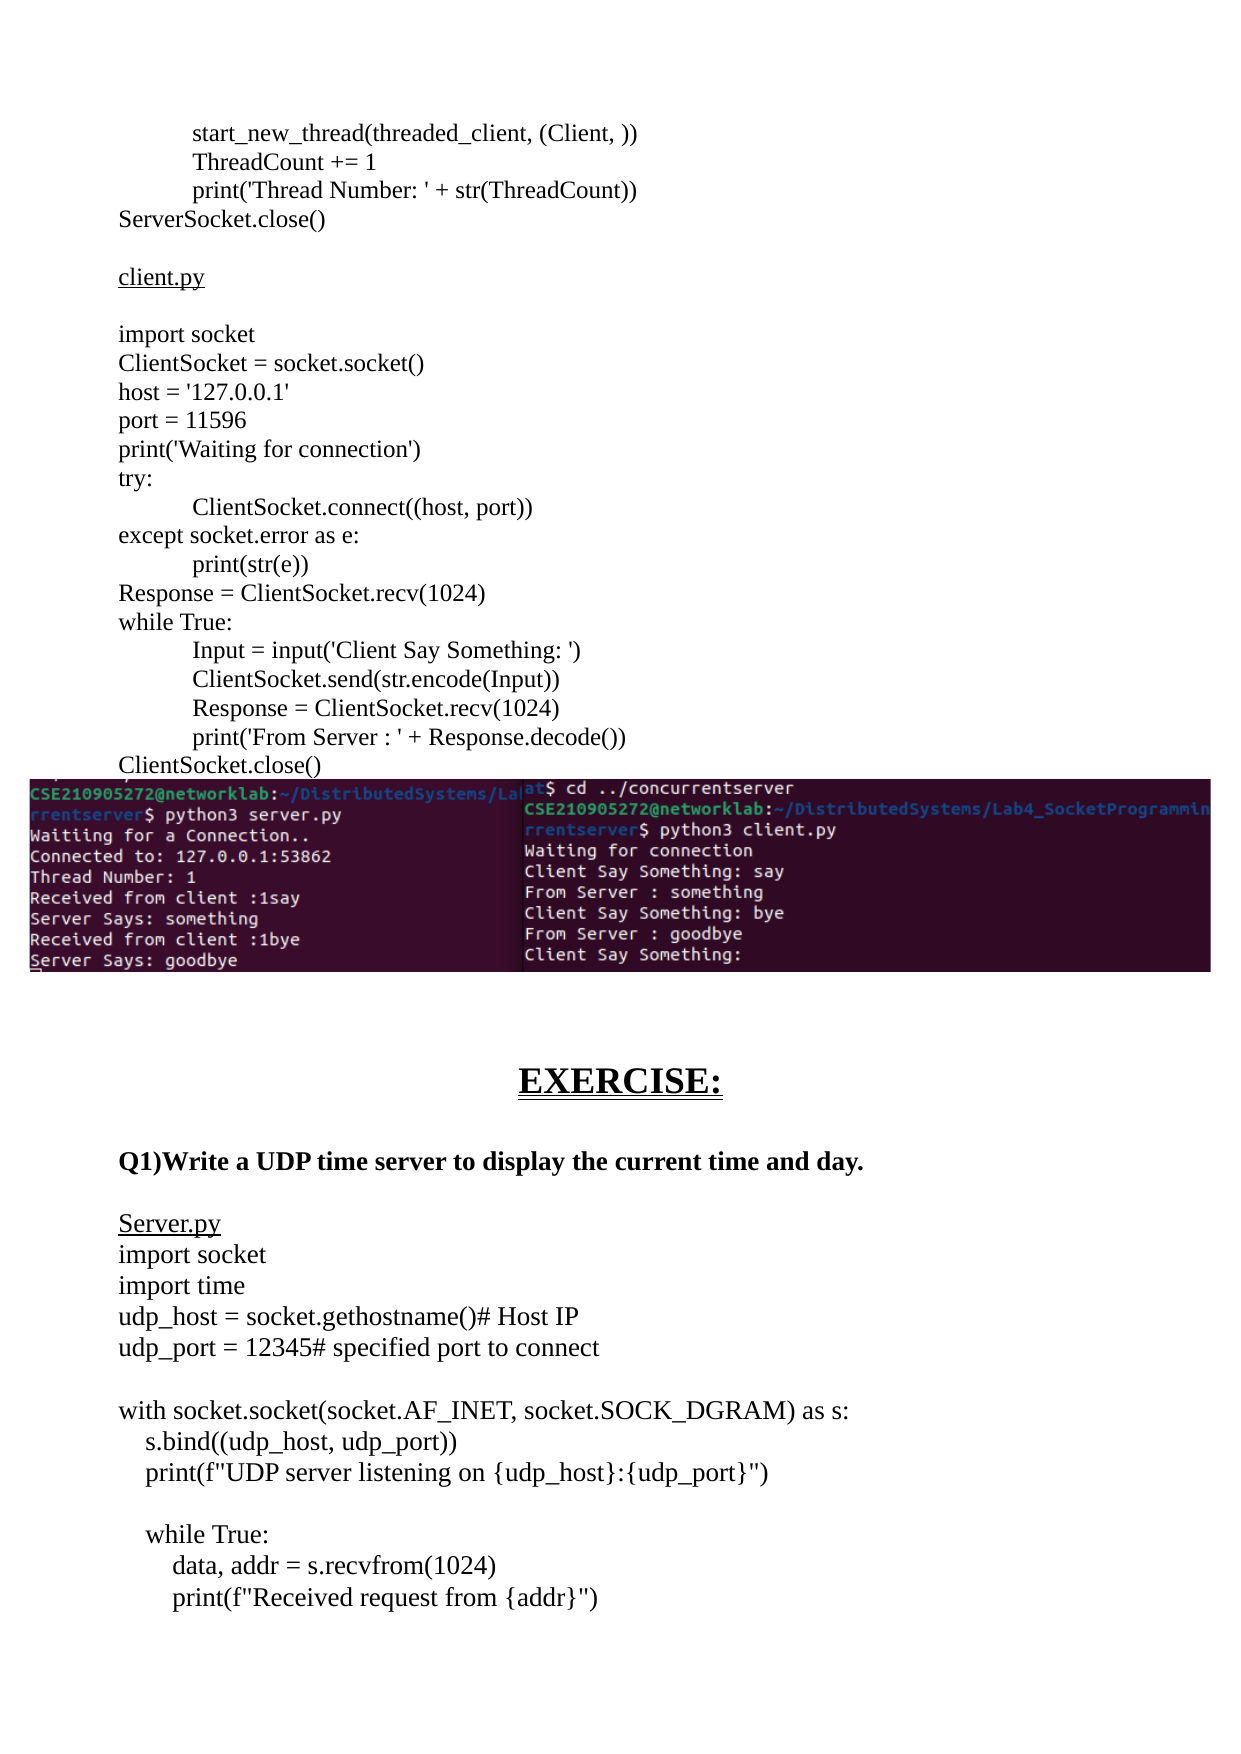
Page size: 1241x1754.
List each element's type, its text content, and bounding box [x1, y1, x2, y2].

text port = 11596 [118, 406, 1122, 434]
text while True: [118, 1518, 1122, 1549]
text import time [118, 1269, 1122, 1300]
text Input = input('Client Say Something: ') [118, 636, 1122, 664]
text print('Thread Number: ' + str(ThreadCount)) [118, 176, 1122, 204]
text Response = ClientSocket.recv(1024) [118, 578, 1122, 607]
text import socket [118, 319, 1122, 348]
text s.bind((udp_host, udp_port)) [118, 1425, 1122, 1456]
text print(str(e)) [118, 549, 1122, 578]
text import socket [118, 1238, 1122, 1269]
text udp_host = socket.gethostname()# Host IP [118, 1300, 1122, 1331]
text EXERCISE: [118, 1058, 1122, 1101]
text print('Waiting for connection') [118, 434, 1122, 463]
text ServerSocket.close() [118, 204, 1122, 233]
text except socket.error as e: [118, 521, 1122, 549]
text ClientSocket.send(str.encode(Input)) [118, 664, 1122, 693]
text client.py [118, 262, 1122, 291]
text Server.py [118, 1207, 1122, 1238]
text print(f"Received request from {addr}") [118, 1581, 1122, 1612]
text print('From Server : ' + Response.decode()) [118, 722, 1122, 751]
text with socket.socket(socket.AF_INET, socket.SOCK_DGRAM) as s: [118, 1394, 1122, 1425]
text data, addr = s.recvfrom(1024) [118, 1549, 1122, 1581]
text ClientSocket.close() [118, 751, 1122, 779]
text try: [118, 463, 1122, 492]
text Response = ClientSocket.recv(1024) [118, 693, 1122, 722]
text while True: [118, 607, 1122, 636]
text udp_port = 12345# specified port to connect [118, 1331, 1122, 1363]
text start_new_thread(threaded_client, (Client, )) [118, 118, 1122, 147]
text ClientSocket.connect((host, port)) [118, 492, 1122, 521]
text ThreadCount += 1 [118, 147, 1122, 176]
text print(f"UDP server listening on {udp_host}:{udp_port}") [118, 1456, 1122, 1487]
text ClientSocket = socket.socket() [118, 348, 1122, 377]
text host = '127.0.0.1' [118, 377, 1122, 406]
text Q1)Write a UDP time server to display the current time and day. [118, 1144, 1122, 1176]
